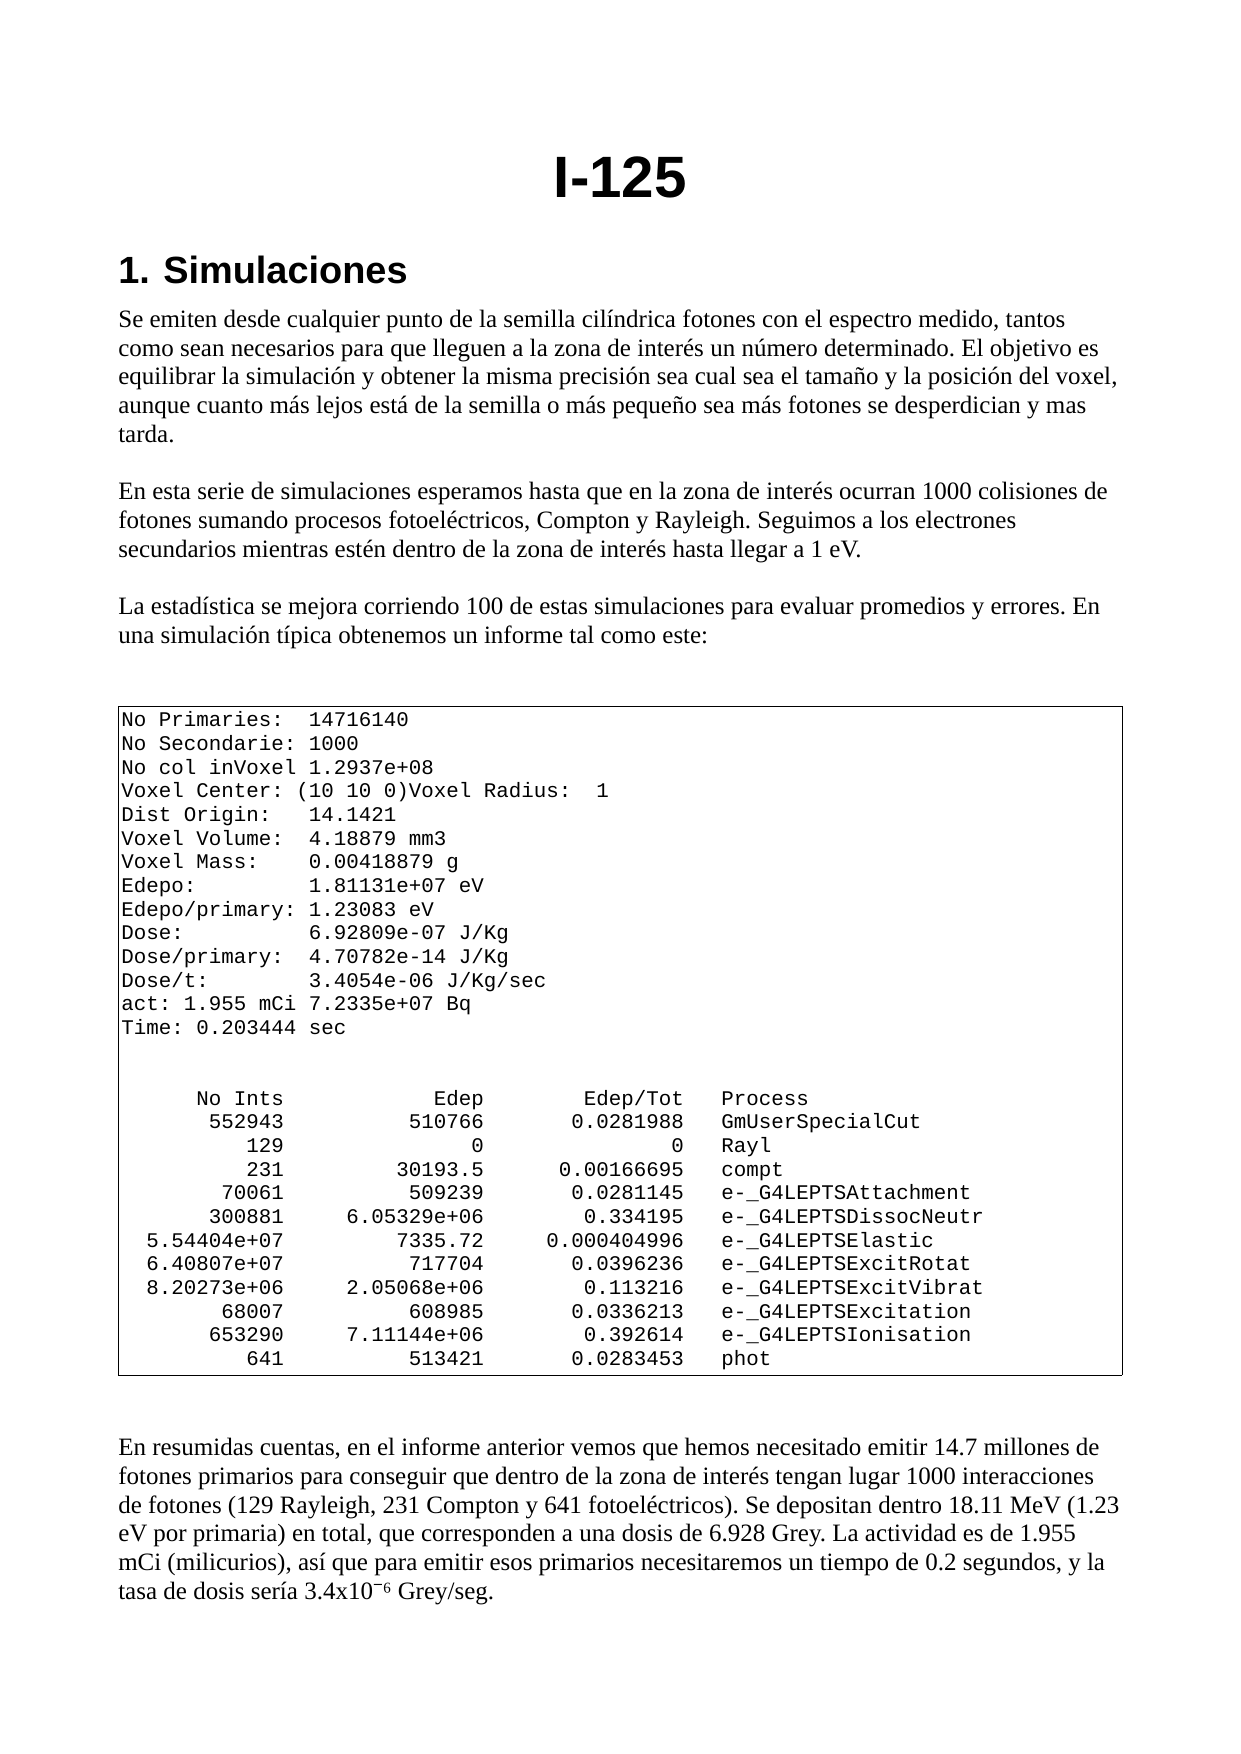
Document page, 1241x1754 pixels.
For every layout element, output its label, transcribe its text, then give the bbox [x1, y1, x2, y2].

text act: 1.955 mCi 7.2335e+07 Bq [119, 990, 1122, 1014]
text No Secondarie: 1000 [119, 730, 1122, 754]
text 552943 510766 0.0281988 GmUserSpecialCut [119, 1108, 1122, 1132]
text Edepo/primary: 1.23083 eV [119, 896, 1122, 919]
text Voxel Mass: 0.00418879 g [119, 848, 1122, 872]
title I-125 [118, 143, 1122, 210]
text 231 30193.5 0.00166695 compt [119, 1156, 1122, 1179]
text Edepo: 1.81131e+07 eV [119, 872, 1122, 896]
subtitle Simulaciones [118, 248, 1122, 291]
text Dose/t: 3.4054e-06 J/Kg/sec [119, 966, 1122, 990]
text En resumidas cuentas, en el informe anterior vemos que hemos necesitado emitir 14.7 millones de fotones primarios para conseguir que dentro de la zona de interés tengan lugar 1000 interacciones de fotones (129 Rayleigh, 231 Compton y 641 fotoeléctricos). Se depositan dentro 18.11 MeV (1.23 eV por primaria) en total, que corresponden a una dosis de 6.928 Grey. La actividad es de 1.955 mCi (milicurios), así que para emitir esos primarios necesitaremos un tiempo de 0.2 segundos, y la tasa de dosis sería 3.4x10⁻⁶ Grey/seg. [118, 1432, 1122, 1605]
text 653290 7.11144e+06 0.392614 e-_G4LEPTSIonisation [119, 1321, 1122, 1345]
text No col inVoxel 1.2937e+08 [119, 754, 1122, 777]
text 641 513421 0.0283453 phot [119, 1345, 1122, 1375]
text Time: 0.203444 sec [119, 1014, 1122, 1041]
text 6.40807e+07 717704 0.0396236 e-_G4LEPTSExcitRotat [119, 1250, 1122, 1274]
text En esta serie de simulaciones esperamos hasta que en la zona de interés ocurran 1000 colisiones de fotones sumando procesos fotoeléctricos, Compton y Rayleigh. Seguimos a los electrones secundarios mientras estén dentro de la zona de interés hasta llegar a 1 eV. [118, 476, 1122, 563]
text Dose: 6.92809e-07 J/Kg [119, 919, 1122, 943]
text No Primaries: 14716140 [119, 707, 1122, 730]
text Voxel Volume: 4.18879 mm3 [119, 824, 1122, 848]
text Dist Origin: 14.1421 [119, 801, 1122, 824]
text No Ints Edep Edep/Tot Process [119, 1085, 1122, 1108]
text 70061 509239 0.0281145 e-_G4LEPTSAttachment [119, 1179, 1122, 1203]
text Voxel Center: (10 10 0)Voxel Radius: 1 [119, 777, 1122, 801]
text 5.54404e+07 7335.72 0.000404996 e-_G4LEPTSElastic [119, 1227, 1122, 1250]
text Dose/primary: 4.70782e-14 J/Kg [119, 943, 1122, 966]
text 300881 6.05329e+06 0.334195 e-_G4LEPTSDissocNeutr [119, 1203, 1122, 1227]
text Se emiten desde cualquier punto de la semilla cilíndrica fotones con el espectro medido, tantos como sean necesarios para que lleguen a la zona de interés un número determinado. El objetivo es equilibrar la simulación y obtener la misma precisión sea cual sea el tamaño y la posición del voxel, aunque cuanto más lejos está de la semilla o más pequeño sea más fotones se desperdician y mas tarda. [118, 304, 1122, 448]
text 68007 608985 0.0336213 e-_G4LEPTSExcitation [119, 1297, 1122, 1321]
text 8.20273e+06 2.05068e+06 0.113216 e-_G4LEPTSExcitVibrat [119, 1274, 1122, 1297]
text La estadística se mejora corriendo 100 de estas simulaciones para evaluar promedios y errores. En una simulación típica obtenemos un informe tal como este: [118, 591, 1122, 649]
text 129 0 0 Rayl [119, 1132, 1122, 1156]
